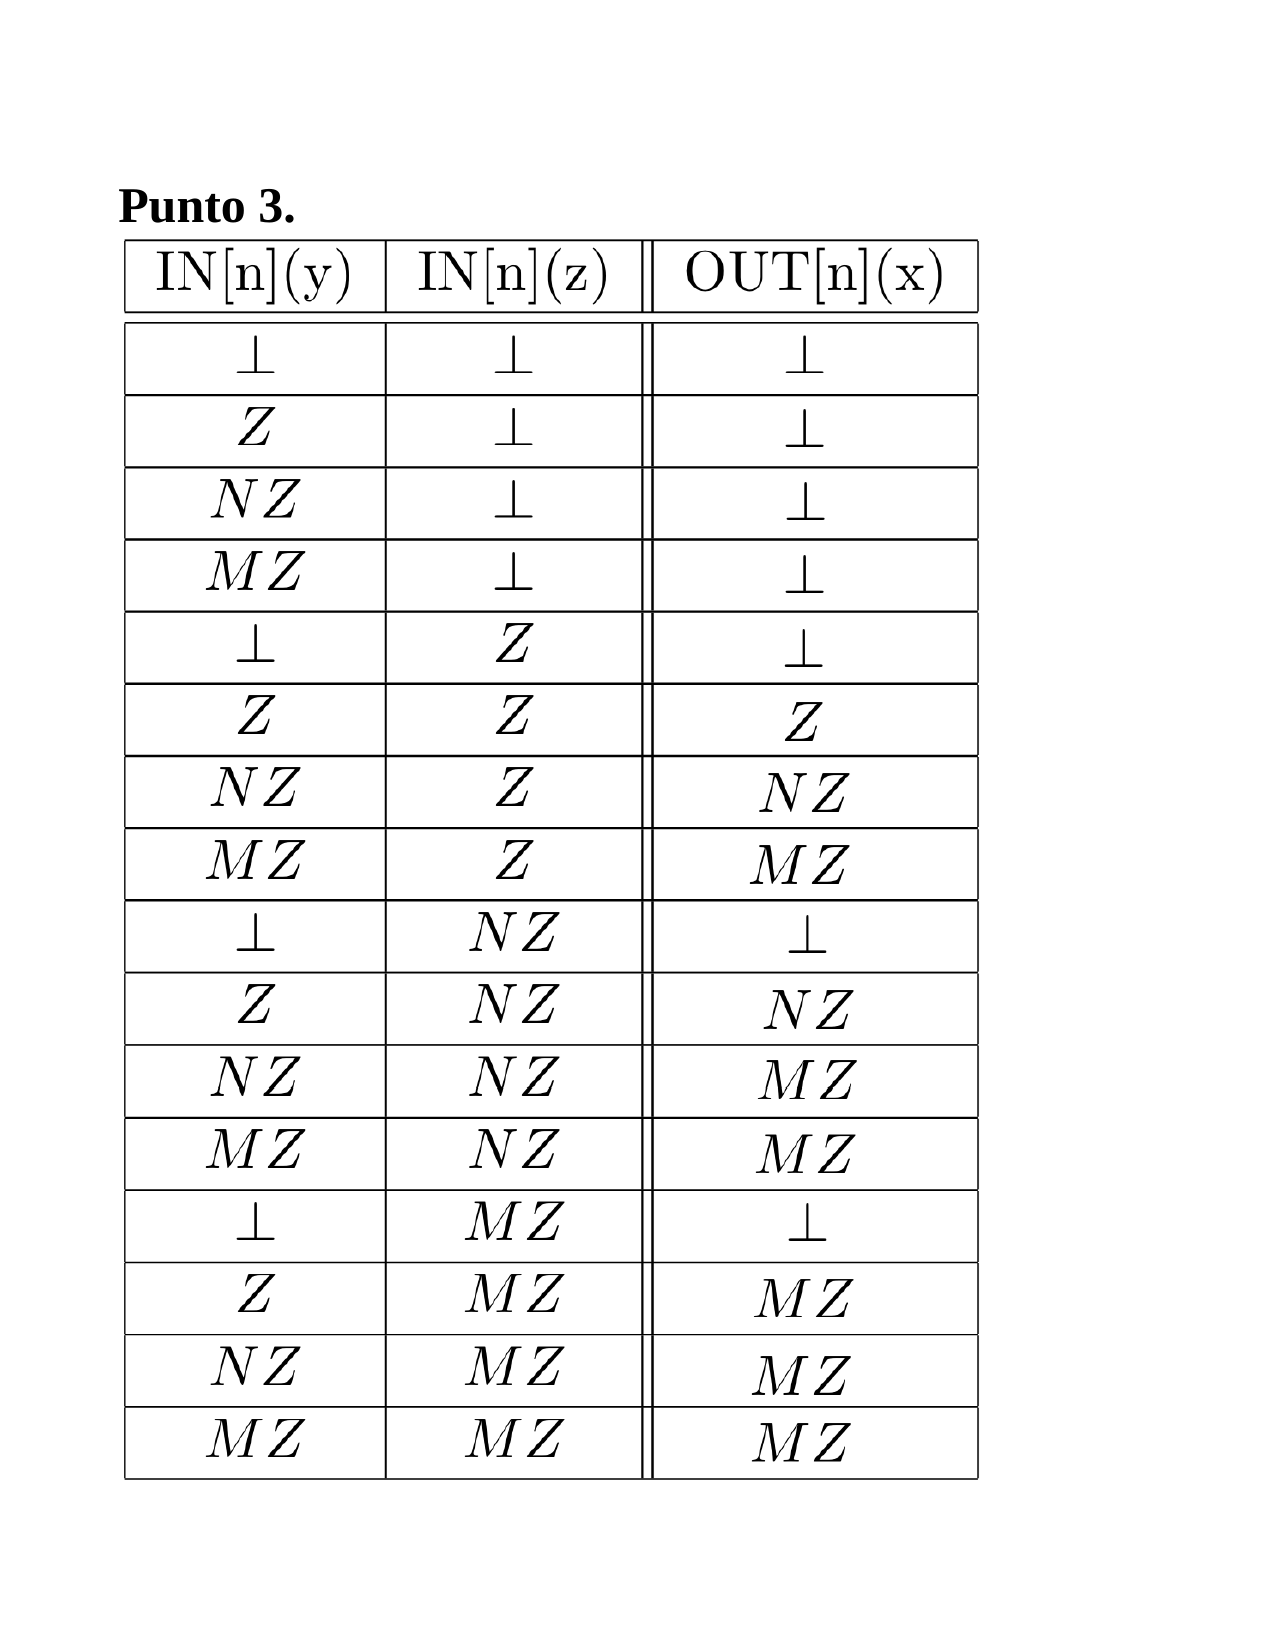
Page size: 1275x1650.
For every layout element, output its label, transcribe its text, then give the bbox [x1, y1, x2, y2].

text Punto 3. [118, 176, 1157, 233]
